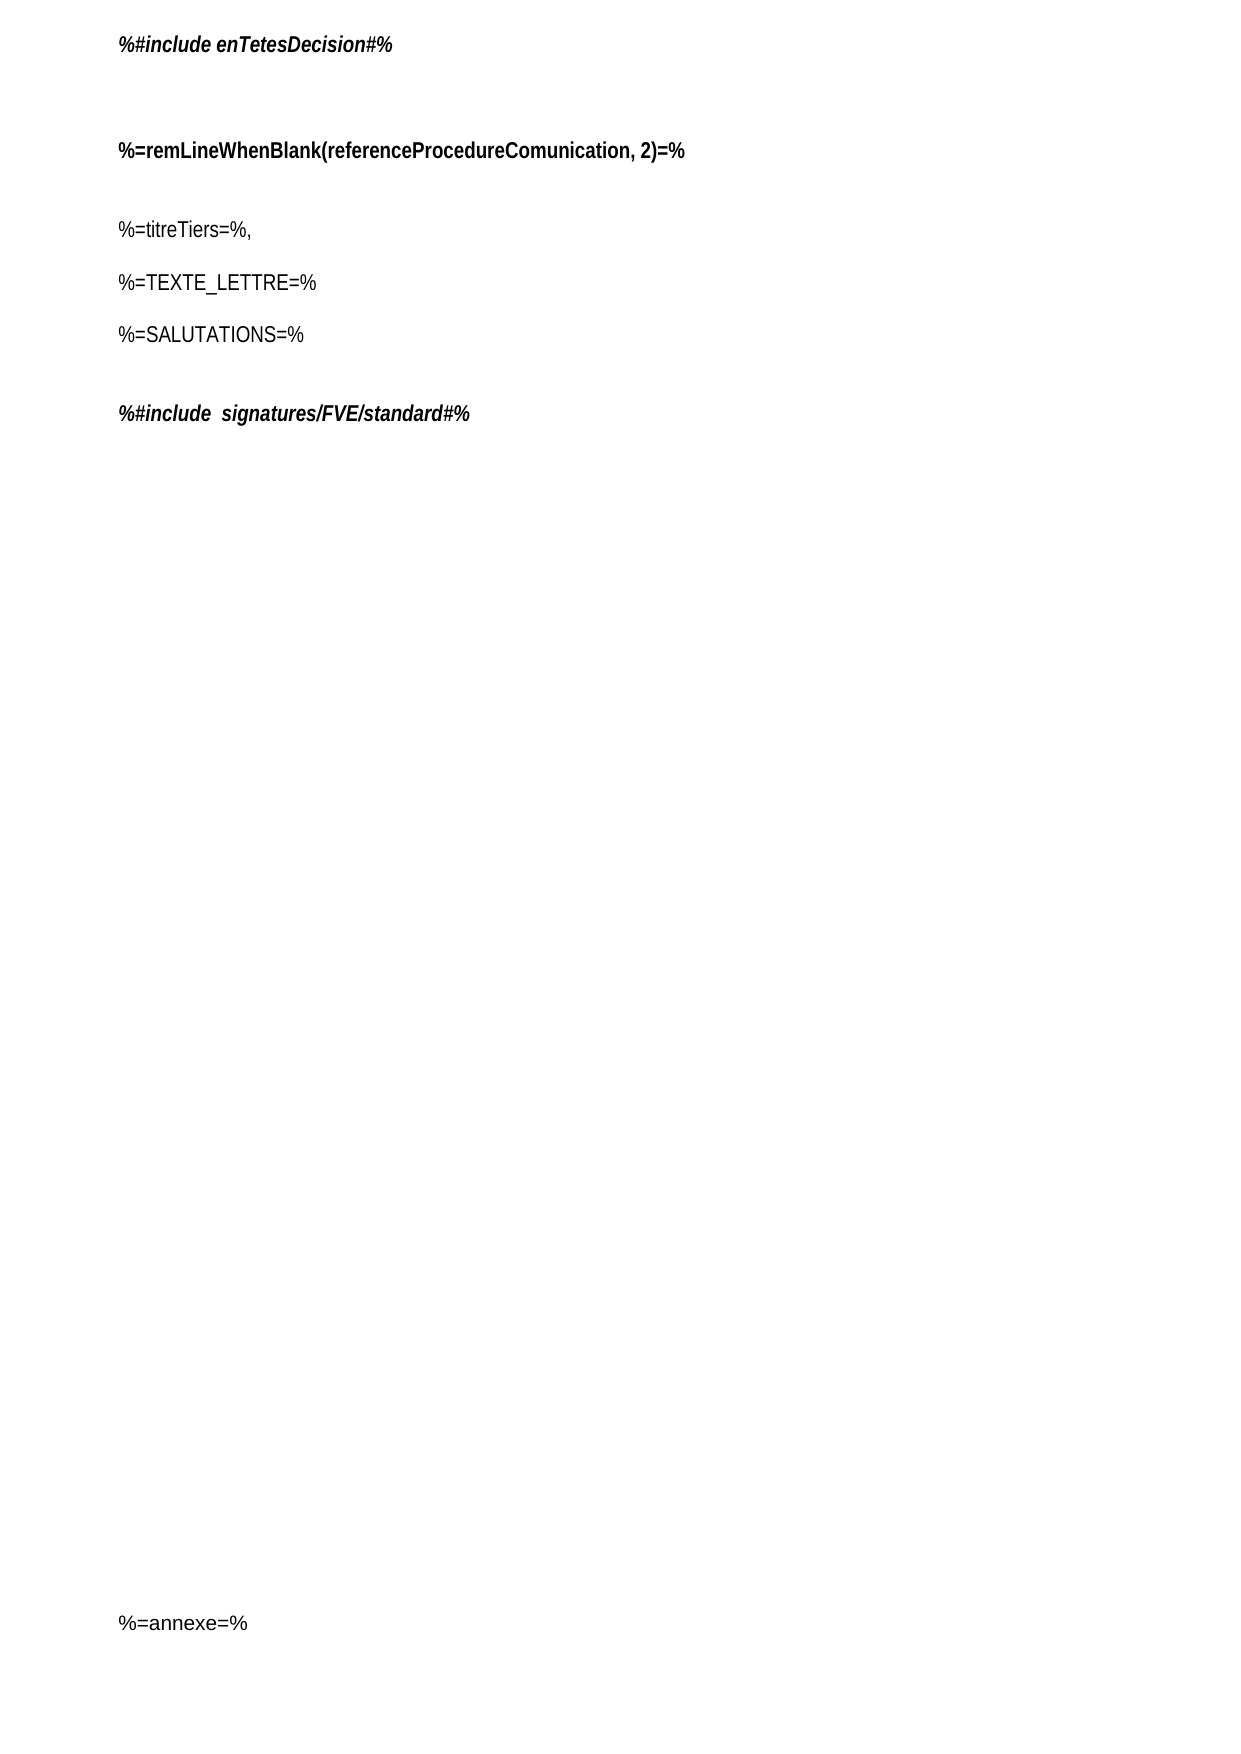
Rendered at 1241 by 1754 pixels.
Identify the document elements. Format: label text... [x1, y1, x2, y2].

text %=remLineWhenBlank(referenceProcedureComunication, 2)=% [118, 137, 1122, 163]
text %=SALUTATIONS=% [118, 321, 1122, 347]
text %#include enTetesDecision#% [118, 31, 1122, 58]
text %=TEXTE_LETTRE=% [118, 268, 1122, 295]
text %=titreTiers=%, [118, 216, 1122, 242]
text %#include signatures/FVE/standard#% [118, 400, 1122, 427]
